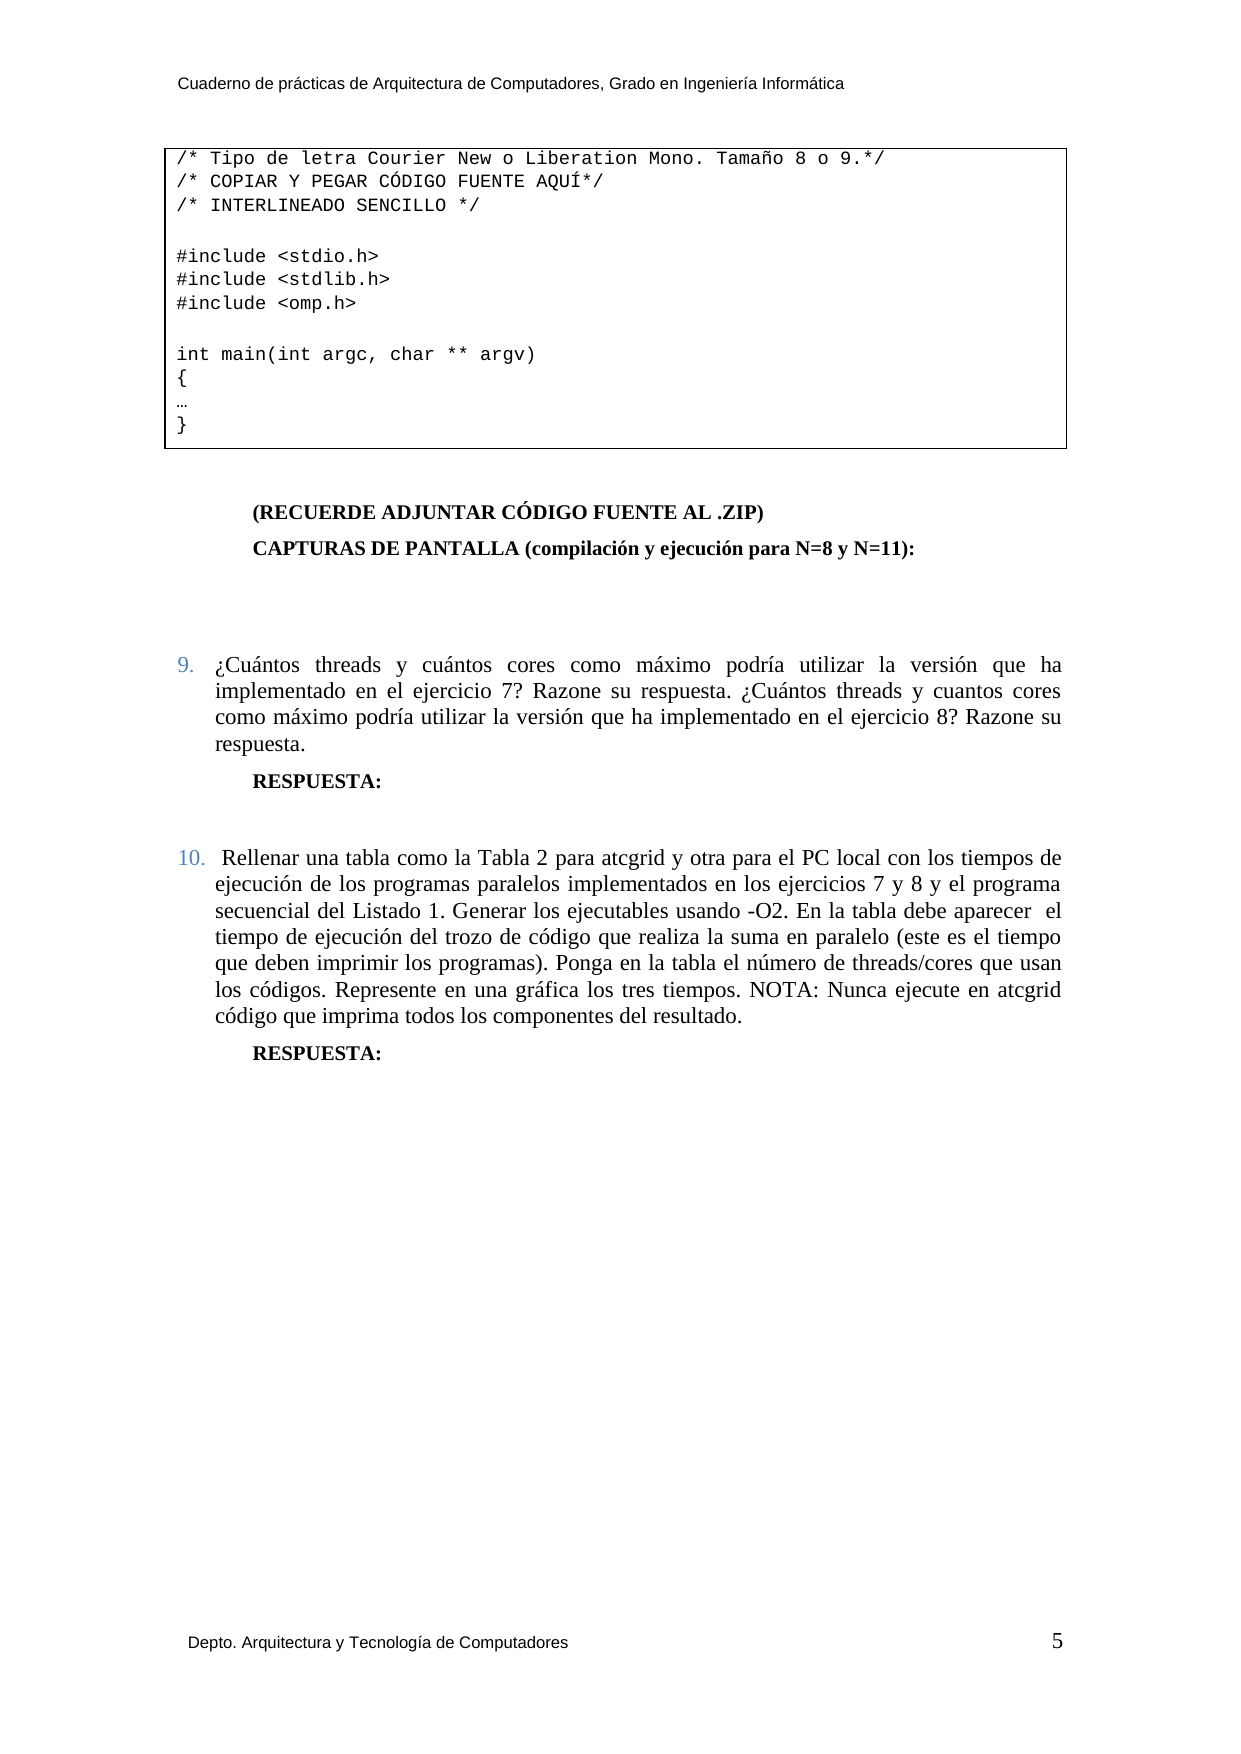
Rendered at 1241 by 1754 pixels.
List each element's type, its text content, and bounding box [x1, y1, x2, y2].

text (RECUERDE ADJUNTAR CÓDIGO FUENTE AL .ZIP) [252, 500, 1063, 524]
text RESPUESTA: [252, 1041, 1063, 1065]
list Rellenar una tabla como la Tabla 2 para atcgrid y otra para el PC local con los tiempos de ejecución de los programas paralelos implementados en los ejercicios 7 y 8 y el programa secuencial del Listado 1. Generar los ejecutables usando -O2. En la tabla debe aparecer el tiempo de ejecución del trozo de código que realiza la suma en paralelo (este es el tiempo que deben imprimir los programas). Ponga en la tabla el número de threads/cores que usan los códigos. Represente en una gráfica los tres tiempos. NOTA: Nunca ejecute en atcgrid código que imprima todos los componentes del resultado. [177, 844, 1063, 1028]
text CAPTURAS DE PANTALLA (compilación y ejecución para N=8 y N=11): [252, 536, 1063, 560]
table_header /* Tipo de letra Courier New o Liberation Mono. Tamaño 8 o 9.*/ /* COPIAR Y PEGAR CÓDIGO FUENTE AQUÍ*/ /* INTERLINEADO SENCILLO */ #include <stdio.h> #include <stdlib.h> #include <omp.h> int main(int argc, char ** argv) { … } [166, 149, 1066, 447]
list ¿Cuántos threads y cuántos cores como máximo podría utilizar la versión que ha implementado en el ejercicio 7? Razone su respuesta. ¿Cuántos threads y cuantos cores como máximo podría utilizar la versión que ha implementado en el ejercicio 8? Razone su respuesta. [177, 651, 1063, 756]
text RESPUESTA: [252, 768, 1063, 793]
